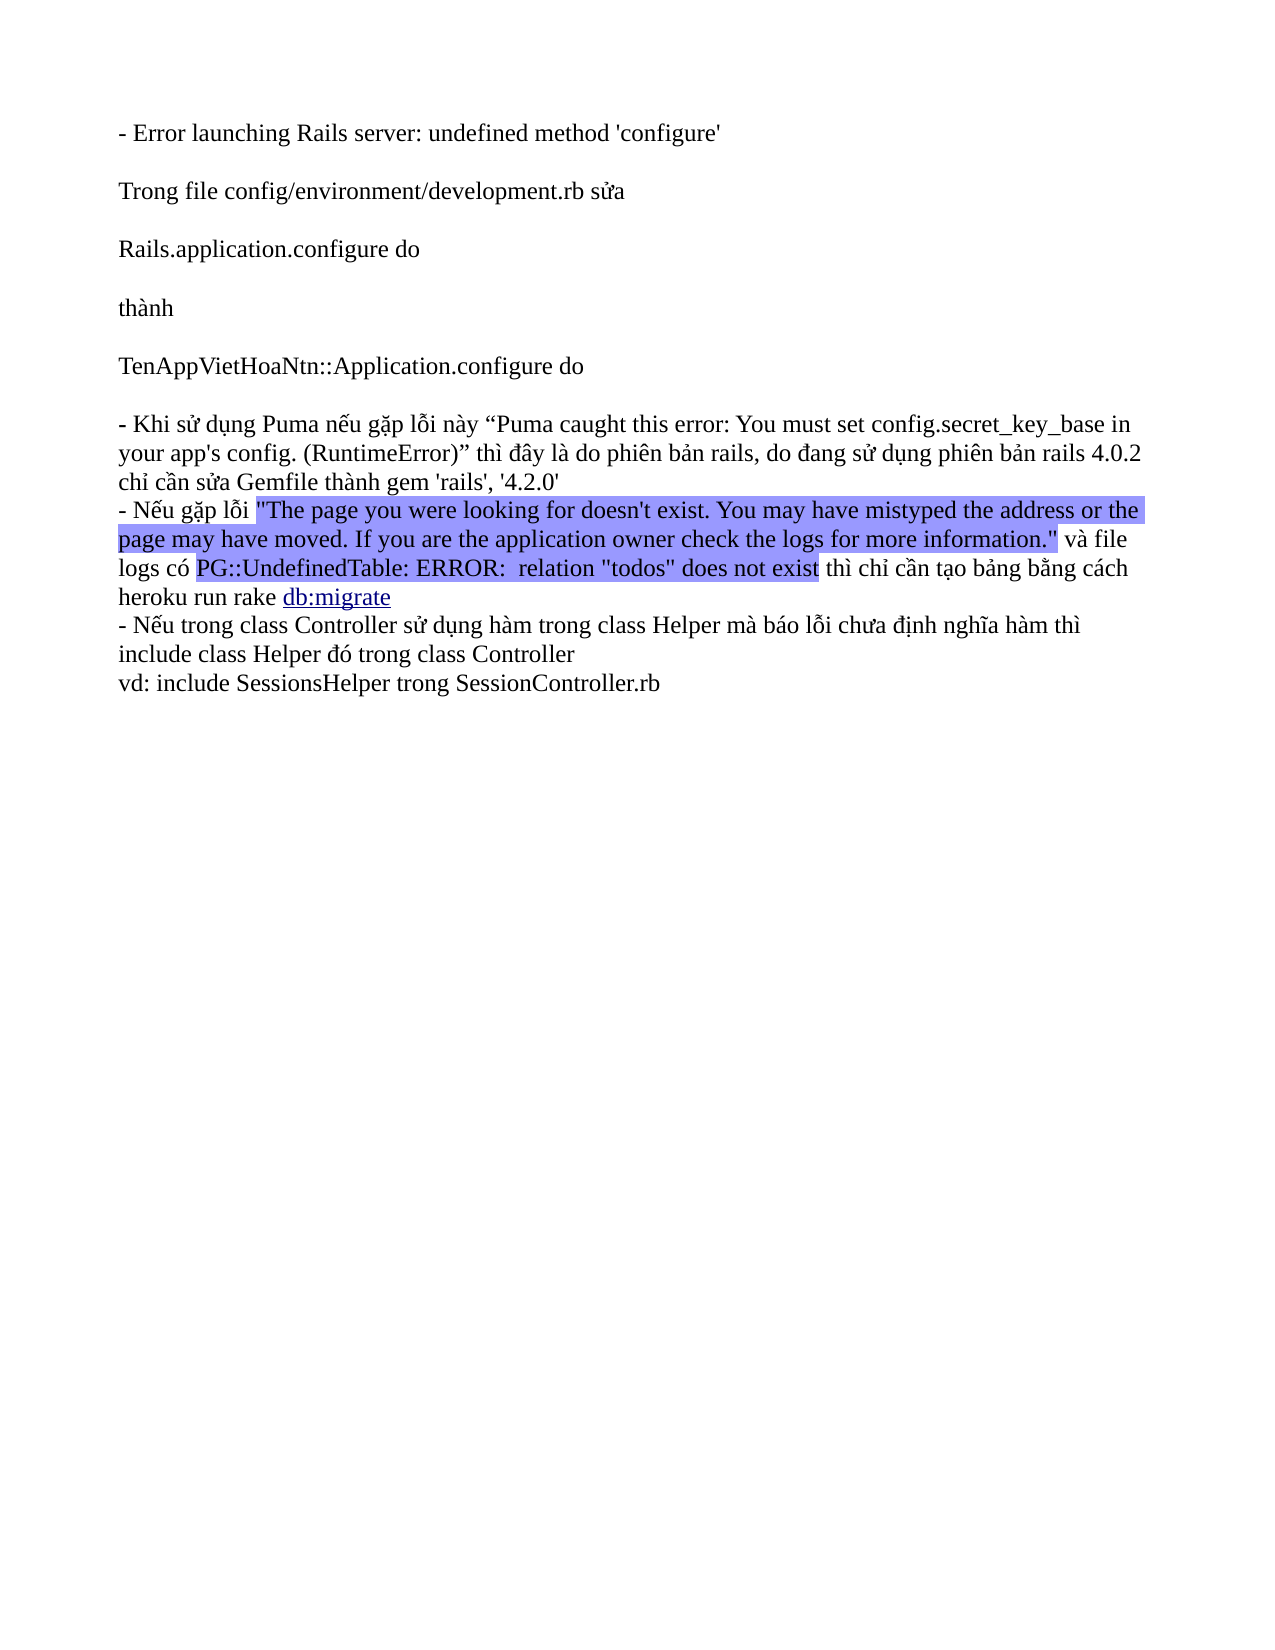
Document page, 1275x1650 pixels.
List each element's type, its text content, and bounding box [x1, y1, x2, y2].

text Trong file config/environment/development.rb sửa [118, 176, 1157, 205]
text - Nếu gặp lỗi "The page you were looking for doesn't exist. You may have mistyped the address or the page may have moved. If you are the application owner check the logs for more information." và file logs có PG::UndefinedTable: ERROR: relation "todos" does not exist thì chỉ cần tạo bảng bằng cách [118, 496, 1157, 582]
text thành [118, 293, 1157, 322]
text heroku run rake db:migrate [118, 582, 1157, 611]
text - Nếu trong class Controller sử dụng hàm trong class Helper mà báo lỗi chưa định nghĩa hàm thì include class Helper đó trong class Controller [118, 611, 1157, 668]
text - Khi sử dụng Puma nếu gặp lỗi này “Puma caught this error: You must set config.secret_key_base in your app's config. (RuntimeError)” thì đây là do phiên bản rails, do đang sử dụng phiên bản rails 4.0.2 chỉ cần sửa Gemfile thành gem 'rails', '4.2.0' [118, 409, 1157, 496]
text - Error launching Rails server: undefined method 'configure' [118, 118, 1157, 147]
text Rails.application.configure do [118, 234, 1157, 263]
text TenAppVietHoaNtn::Application.configure do [118, 351, 1157, 380]
text vd: include SessionsHelper trong SessionController.rb [118, 668, 1157, 697]
